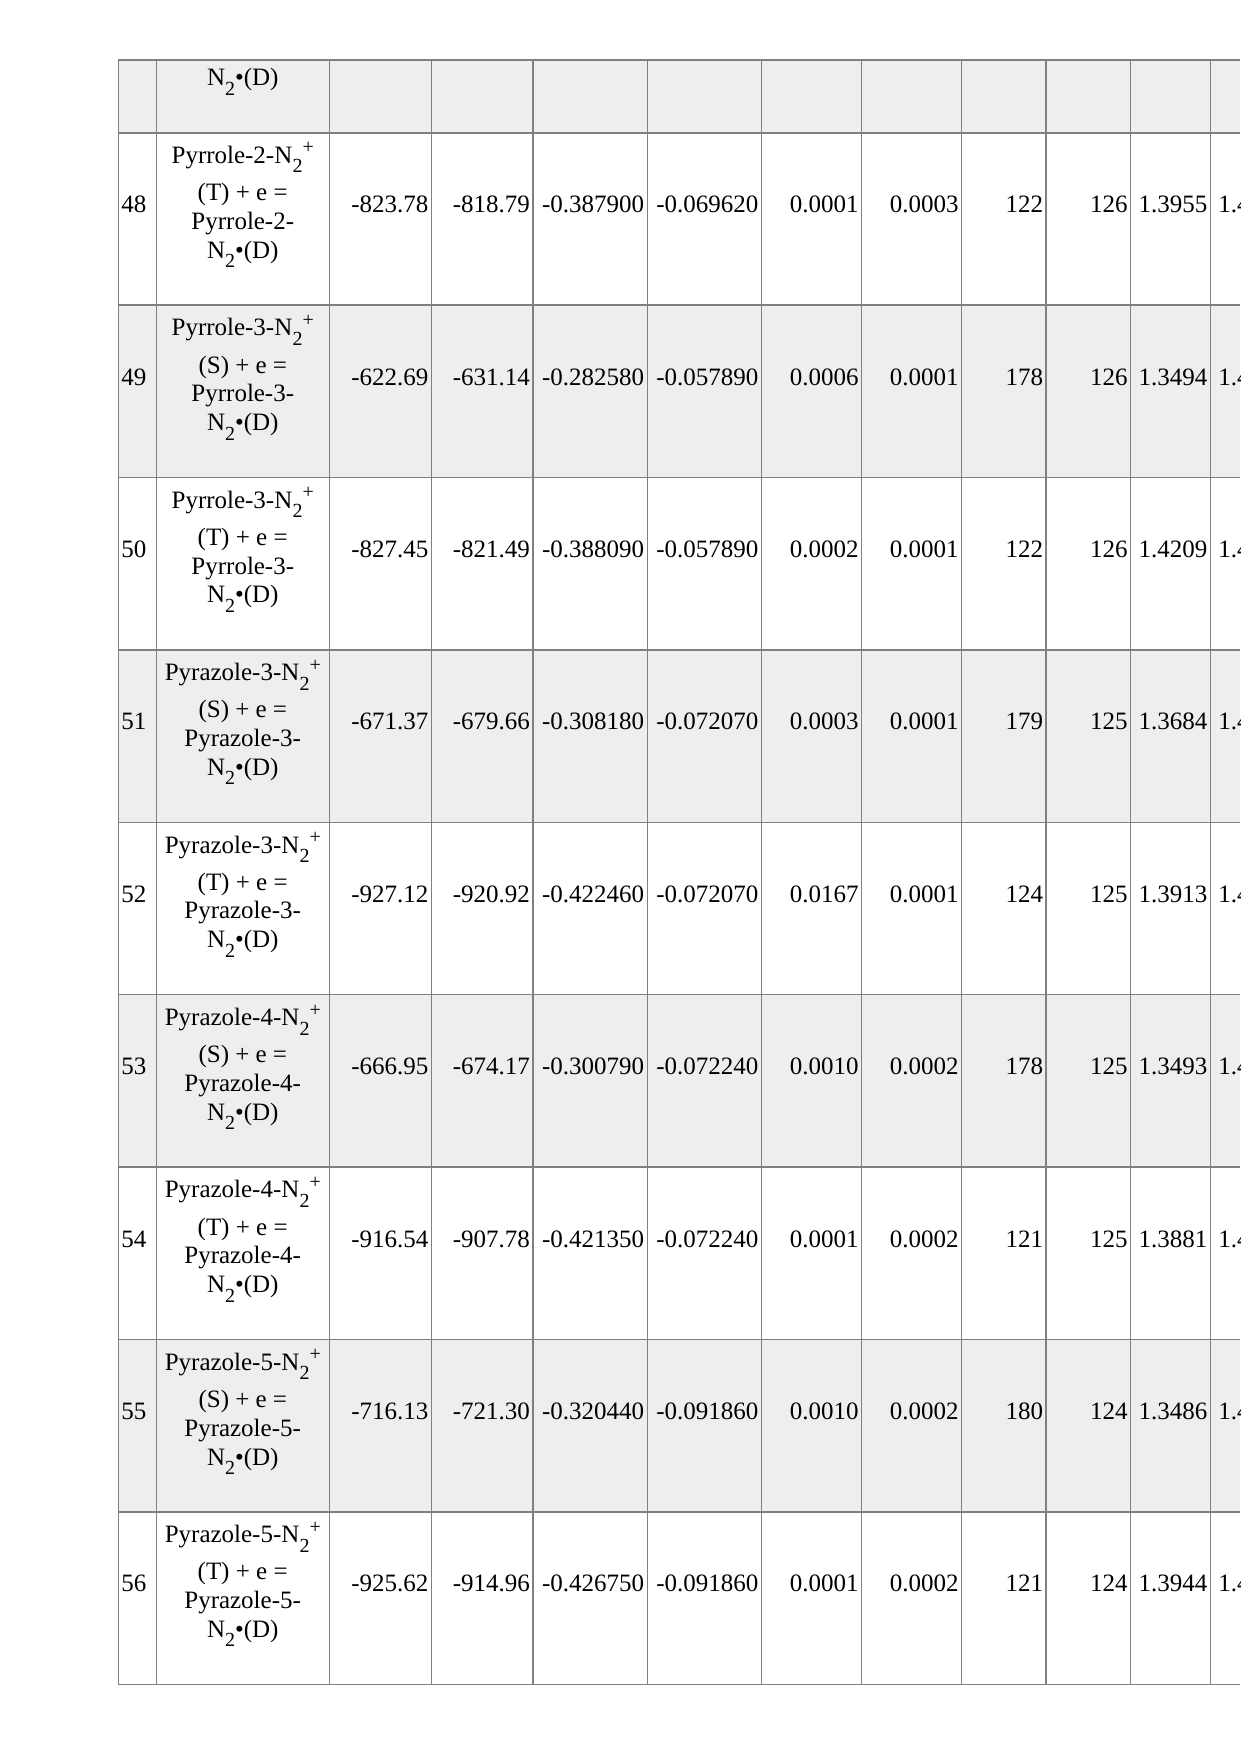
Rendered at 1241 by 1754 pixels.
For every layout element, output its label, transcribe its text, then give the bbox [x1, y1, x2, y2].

table_cell Pyrazole-4-N2+(T) + e = Pyrazole-4-N2•(D) [157, 1168, 329, 1339]
table_cell -721.30 [432, 1340, 532, 1511]
table_cell -907.78 [432, 1168, 532, 1339]
table_cell 53 [119, 995, 156, 1166]
table_cell 1.3486 [1131, 1340, 1210, 1511]
table_cell 126 [1047, 306, 1130, 477]
table_cell 122 [962, 134, 1045, 304]
table_cell 0.0167 [762, 823, 861, 994]
table_cell 1.4248 [1211, 995, 1240, 1166]
table_cell 0.0002 [762, 478, 861, 649]
table_cell [432, 61, 532, 132]
table_cell 1.4168 [1211, 1513, 1240, 1683]
table_cell Pyrrole-3-N2+(S) + e = Pyrrole-3-N2•(D) [157, 306, 329, 477]
table_cell 124 [962, 823, 1045, 994]
table_cell 1.3493 [1131, 995, 1210, 1166]
table_cell -0.057890 [648, 478, 761, 649]
table_cell -0.387900 [534, 134, 647, 304]
table_cell -671.37 [330, 651, 431, 822]
table_cell Pyrazole-3-N2+(T) + e = Pyrazole-3-N2•(D) [157, 823, 329, 994]
table_cell 1.3944 [1131, 1513, 1210, 1683]
table_cell 1.4341 [1211, 823, 1240, 994]
table_cell -0.057890 [648, 306, 761, 477]
table_cell -821.49 [432, 478, 532, 649]
table_cell 1.3494 [1131, 306, 1210, 477]
table_cell 125 [1047, 1168, 1130, 1339]
table_cell [962, 61, 1045, 132]
table_cell 124 [1047, 1513, 1130, 1683]
table_cell 56 [119, 1513, 156, 1683]
table_cell 0.0003 [862, 134, 961, 304]
table_cell 51 [119, 651, 156, 822]
table_cell Pyrazole-5-N2+(T) + e = Pyrazole-5-N2•(D) [157, 1513, 329, 1683]
table_cell -0.069620 [648, 134, 761, 304]
table_cell -0.320440 [534, 1340, 647, 1511]
table_cell 50 [119, 478, 156, 649]
table_cell -0.091860 [648, 1513, 761, 1683]
table_cell 1.4083 [1211, 61, 1240, 132]
table_cell 1.3955 [1131, 134, 1210, 304]
table_cell Pyrazole-3-N2+(S) + e = Pyrazole-3-N2•(D) [157, 651, 329, 822]
table_cell 121 [962, 1168, 1045, 1339]
table_cell 54 [119, 1168, 156, 1339]
table_cell 178 [962, 306, 1045, 477]
table_cell [1047, 61, 1130, 132]
table_cell 124 [1047, 1340, 1130, 1511]
table_cell -0.072070 [648, 823, 761, 994]
table_cell [862, 61, 961, 132]
table_cell Pyrazole-4-N2+(S) + e = Pyrazole-4-N2•(D) [157, 995, 329, 1166]
table_cell 125 [1047, 995, 1130, 1166]
table_cell 0.0002 [862, 1168, 961, 1339]
table_cell 0.0001 [862, 306, 961, 477]
table_cell 48 [119, 134, 156, 304]
table_cell -0.072070 [648, 651, 761, 822]
table_cell -0.422460 [534, 823, 647, 994]
table_cell -914.96 [432, 1513, 532, 1683]
table_cell 1.4209 [1131, 478, 1210, 649]
table_cell 1.3881 [1131, 1168, 1210, 1339]
table_cell -0.282580 [534, 306, 647, 477]
table_cell 126 [1047, 478, 1130, 649]
table_cell 0.0001 [862, 823, 961, 994]
table_cell 49 [119, 306, 156, 477]
table_cell [1131, 61, 1210, 132]
table_cell 0.0001 [762, 1513, 861, 1683]
table_cell -0.426750 [534, 1513, 647, 1683]
table_cell -0.421350 [534, 1168, 647, 1339]
table_cell 1.3684 [1131, 651, 1210, 822]
table_cell 55 [119, 1340, 156, 1511]
table_cell 0.0002 [862, 1340, 961, 1511]
table_cell 52 [119, 823, 156, 994]
table_cell -0.308180 [534, 651, 647, 822]
table_cell -622.69 [330, 306, 431, 477]
table_cell 0.0002 [862, 1513, 961, 1683]
table_cell Pyrrole-2-N2+(T) + e = Pyrrole-2-N2•(D) [157, 134, 329, 304]
table_cell 0.0010 [762, 1340, 861, 1511]
table_cell 178 [962, 995, 1045, 1166]
table_cell -716.13 [330, 1340, 431, 1511]
table_cell 180 [962, 1340, 1045, 1511]
table_cell 121 [962, 1513, 1045, 1683]
table_cell 0.0001 [862, 478, 961, 649]
table_cell -823.78 [330, 134, 431, 304]
table_cell 0.0001 [762, 134, 861, 304]
table_cell -0.072240 [648, 1168, 761, 1339]
table_cell 1.4341 [1211, 651, 1240, 822]
table_cell -679.66 [432, 651, 532, 822]
table_cell 1.4279 [1211, 478, 1240, 649]
table_cell Pyrrole-3-N2+(T) + e = Pyrrole-3-N2•(D) [157, 478, 329, 649]
table_cell 0.0001 [762, 1168, 861, 1339]
table_cell -916.54 [330, 1168, 431, 1339]
table_cell -631.14 [432, 306, 532, 477]
table_cell 1.4083 [1211, 134, 1240, 304]
table_cell 126 [1047, 134, 1130, 304]
table_cell -927.12 [330, 823, 431, 994]
table_cell 0.0003 [762, 651, 861, 822]
table_cell Pyrazole-5-N2+(S) + e = Pyrazole-5-N2•(D) [157, 1340, 329, 1511]
table_cell -827.45 [330, 478, 431, 649]
table_cell [762, 61, 861, 132]
table_cell -925.62 [330, 1513, 431, 1683]
table_cell [534, 61, 647, 132]
table_cell N2•(D) [157, 61, 329, 132]
table_cell 0.0001 [862, 651, 961, 822]
table_cell 1.3913 [1131, 823, 1210, 994]
table_cell 1.4168 [1211, 1340, 1240, 1511]
table_cell -818.79 [432, 134, 532, 304]
table_cell [330, 61, 431, 132]
table_cell 125 [1047, 651, 1130, 822]
table_cell -0.072240 [648, 995, 761, 1166]
table_cell -920.92 [432, 823, 532, 994]
table_cell [119, 61, 156, 132]
table_cell 179 [962, 651, 1045, 822]
table_cell 125 [1047, 823, 1130, 994]
table_cell 1.4248 [1211, 1168, 1240, 1339]
table_cell [648, 61, 761, 132]
table_cell -0.300790 [534, 995, 647, 1166]
table_cell 0.0010 [762, 995, 861, 1166]
table_cell -674.17 [432, 995, 532, 1166]
table_cell 122 [962, 478, 1045, 649]
table_cell -0.388090 [534, 478, 647, 649]
table_cell 0.0006 [762, 306, 861, 477]
table_cell 0.0002 [862, 995, 961, 1166]
table_cell -0.091860 [648, 1340, 761, 1511]
table_cell 1.4279 [1211, 306, 1240, 477]
table_cell -666.95 [330, 995, 431, 1166]
